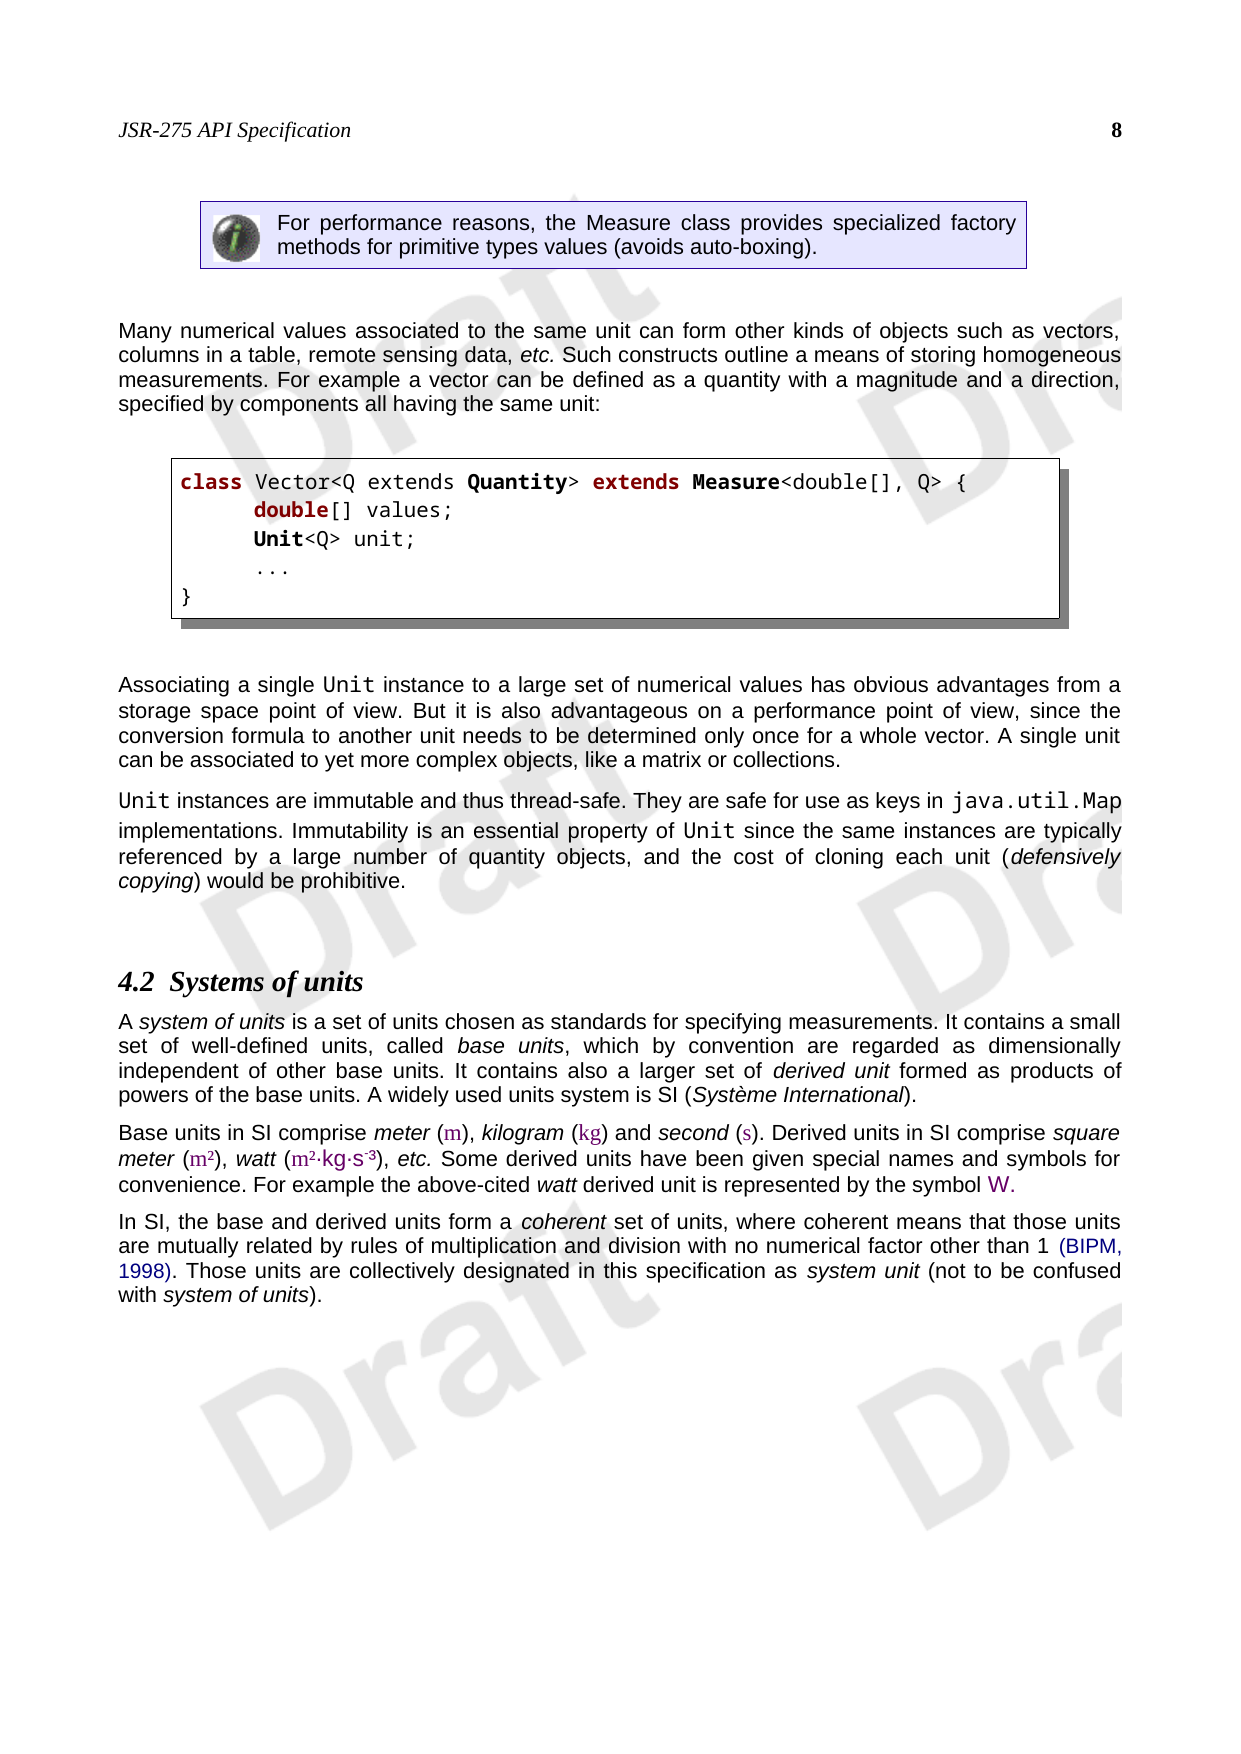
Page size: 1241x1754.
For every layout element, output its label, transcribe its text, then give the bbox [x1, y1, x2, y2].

text In SI, the base and derived units form a coherent set of units, where coherent means that those units are mutually related by rules of multiplication and division with no numerical factor other than 1 (BIPM, 1998). Those units are collectively designated in this specification as system unit (not to be confused with system of units). [118, 1209, 1122, 1307]
text } [180, 581, 1050, 609]
text Associating a single Unit instance to a large set of numerical values has obvious advantages from a storage space point of view. But it is also advantageous on a performance point of view, since the conversion formula to another unit needs to be determined only once for a whole vector. A single unit can be associated to yet more complex objects, like a matrix or collections. [118, 669, 1122, 772]
picture [118, 1108, 1122, 1120]
text A system of units is a set of units chosen as standards for specifying measurements. It contains a small set of well-defined units, called base units, which by convention are regarded as dimensionally independent of other base units. It contains also a larger set of derived unit formed as products of powers of the base units. A widely used units system is SI (Système International). [118, 1010, 1122, 1108]
text Unit<Q> unit; [180, 524, 1050, 552]
text class Vector<Q extends Quantity> extends Measure<double[], Q> { [180, 467, 1050, 496]
picture [118, 118, 1122, 318]
picture [118, 893, 1122, 965]
picture [118, 997, 1122, 1010]
text Many numerical values associated to the same unit can form other kinds of objects such as vectors, columns in a table, remote sensing data, etc. Such constructs outline a means of storing homogeneous measurements. For example a vector can be defined as a quantity with a magnitude and a direction, specified by components all having the same unit: [118, 318, 1122, 416]
text Unit instances are immutable and thus thread-safe. They are safe for use as keys in java.util.Map implementations. Immutability is an essential property of Unit since the same instances are typically referenced by a large number of quantity objects, and the cost of cloning each unit (defensively copying) would be prohibitive. [118, 785, 1122, 893]
text ... [180, 552, 1050, 581]
text For performance reasons, the Measure class provides specialized factory methods for primitive types values (avoids auto-boxing). [210, 211, 1017, 259]
picture [118, 416, 1122, 669]
picture [118, 772, 1122, 785]
subtitle Systems of units [118, 965, 1122, 997]
picture [118, 1307, 1122, 1636]
text Base units in SI comprise meter (m), kilogram (kg) and second (s). Derived units in SI comprise square meter (m²), watt (m²∙kg∙s⁯-³), etc. Some derived units have been given special names and symbols for convenience. For example the above-cited watt derived unit is represented by the symbol W. [118, 1120, 1122, 1197]
text double[] values; [180, 496, 1050, 524]
picture [118, 1197, 1122, 1209]
